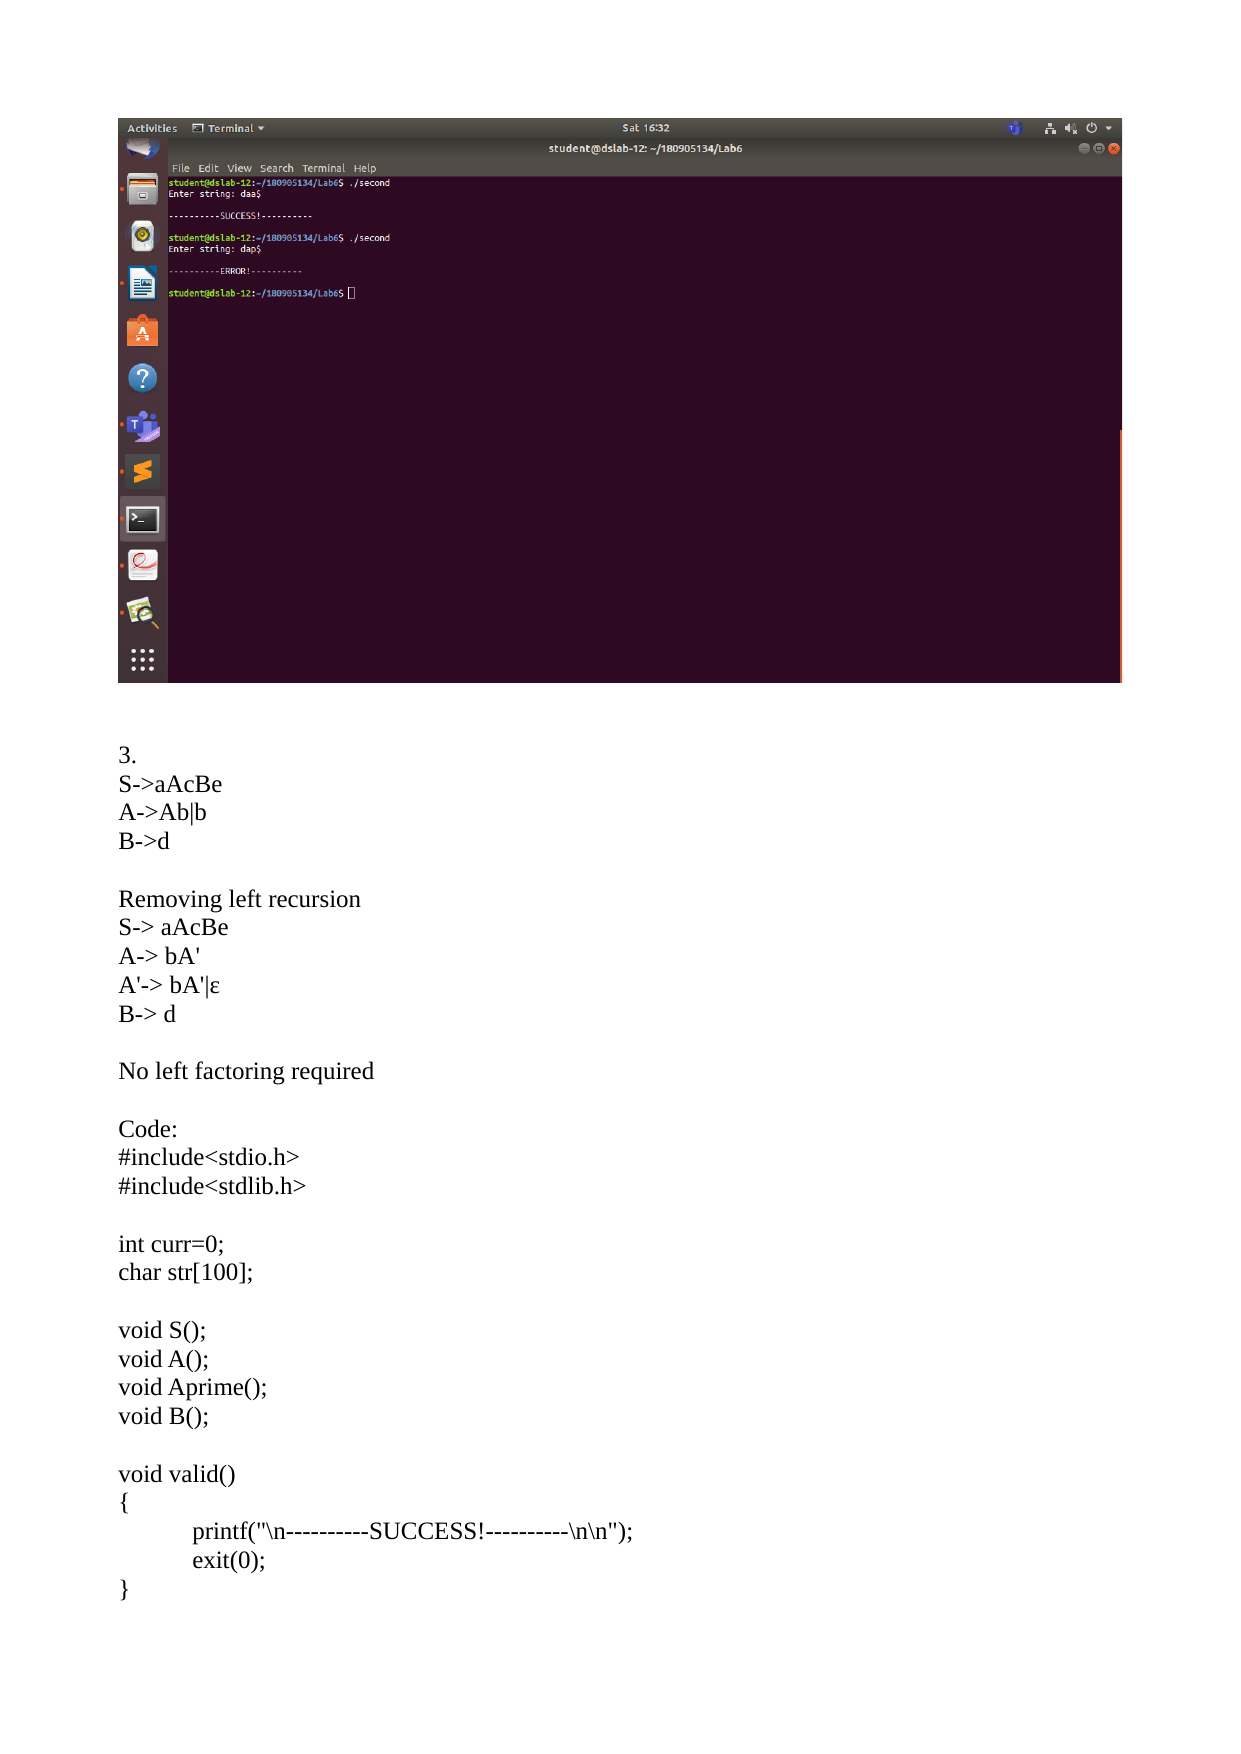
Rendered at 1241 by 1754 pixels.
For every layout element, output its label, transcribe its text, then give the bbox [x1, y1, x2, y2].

text B->d [118, 826, 1122, 855]
text S-> aAcBe [118, 912, 1122, 941]
text Code: [118, 1114, 1122, 1142]
text int curr=0; [118, 1229, 1122, 1257]
text void B(); [118, 1401, 1122, 1430]
text A->Ab|b [118, 797, 1122, 826]
text #include<stdlib.h> [118, 1171, 1122, 1200]
text Removing left recursion [118, 884, 1122, 912]
picture [118, 118, 1123, 683]
text printf("\n----------SUCCESS!----------\n\n"); [118, 1516, 1122, 1545]
text { [118, 1487, 1122, 1516]
text No left factoring required [118, 1056, 1122, 1085]
text A-> bA' [118, 941, 1122, 970]
text void A(); [118, 1344, 1122, 1372]
text void valid() [118, 1459, 1122, 1487]
text } [118, 1574, 1122, 1602]
text B-> d [118, 999, 1122, 1027]
text char str[100]; [118, 1257, 1122, 1286]
text void Aprime(); [118, 1372, 1122, 1401]
text void S(); [118, 1315, 1122, 1344]
text exit(0); [118, 1545, 1122, 1574]
text 3. [118, 740, 1122, 769]
text A'-> bA'|ε [118, 970, 1122, 999]
text S->aAcBe [118, 769, 1122, 797]
text #include<stdio.h> [118, 1142, 1122, 1171]
